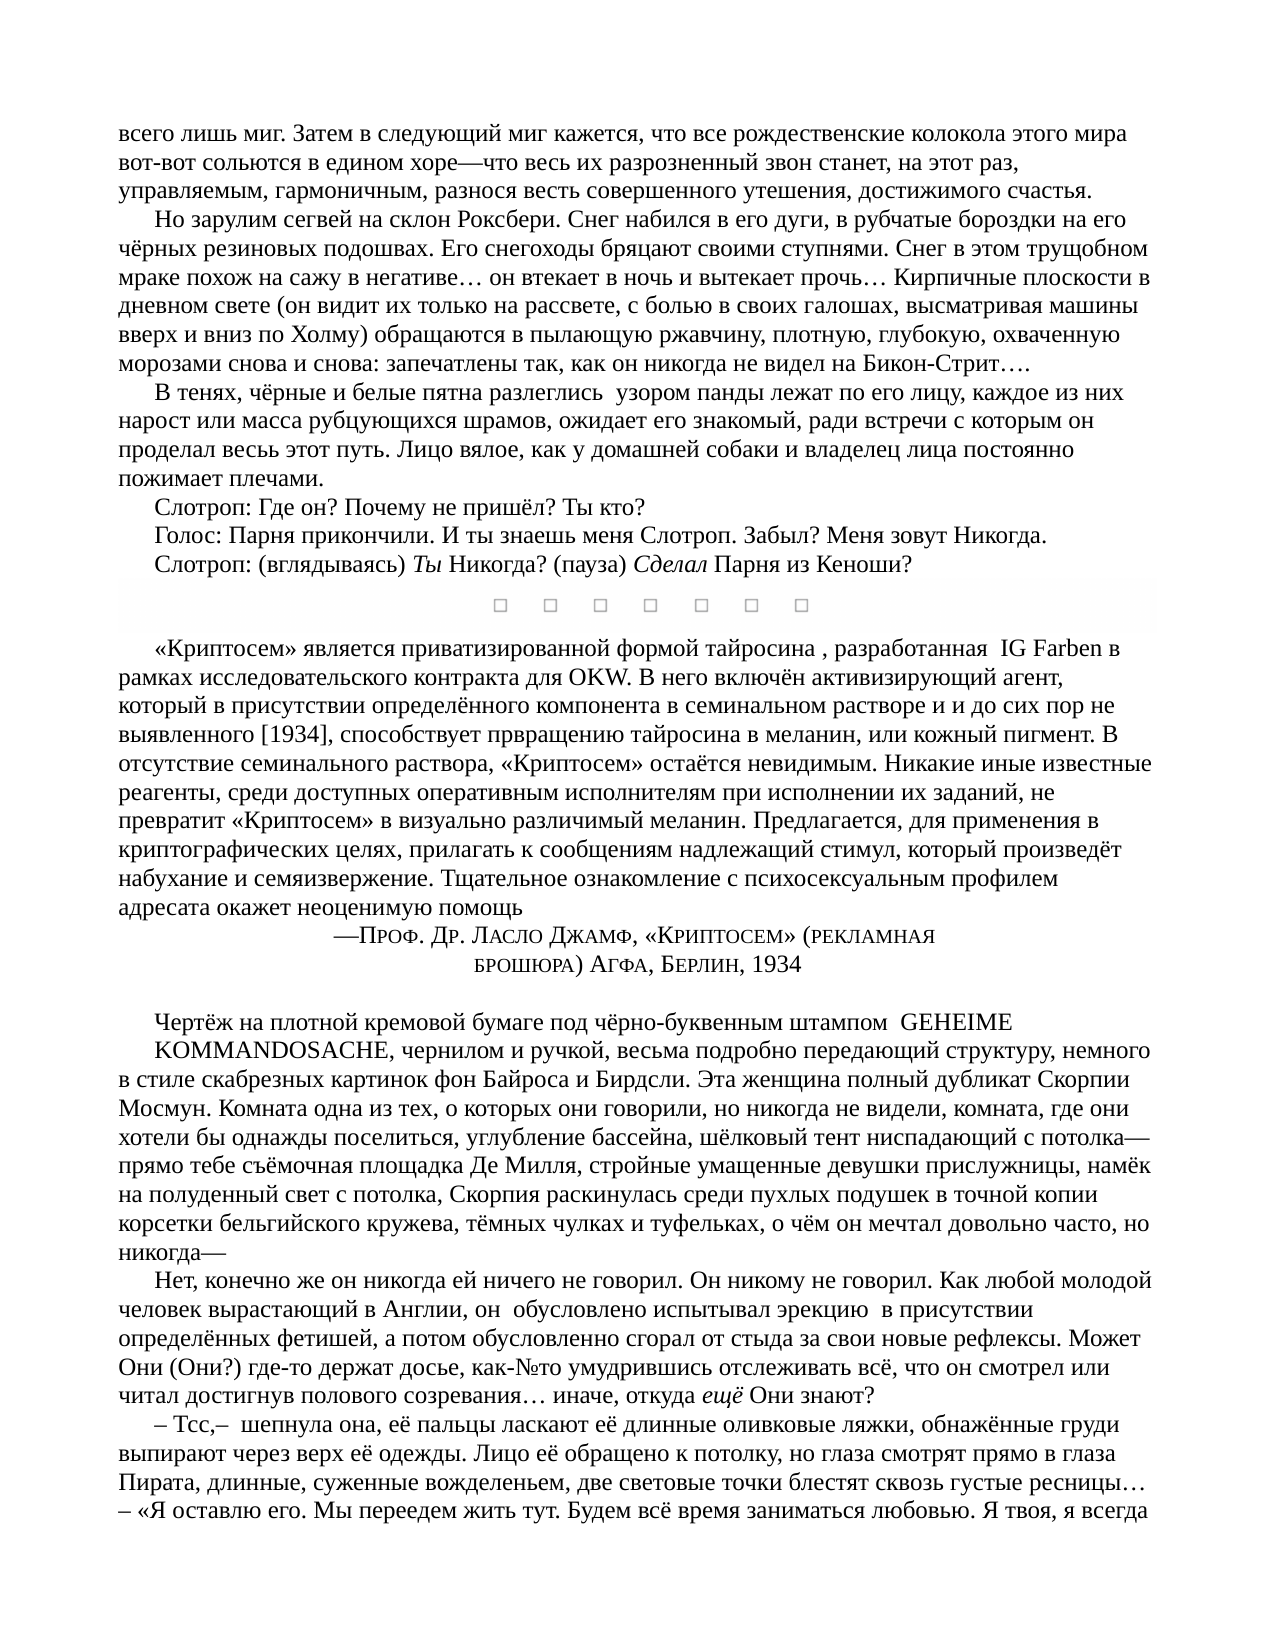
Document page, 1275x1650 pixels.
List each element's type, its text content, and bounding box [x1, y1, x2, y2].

text Чертёж на плотной кремовой бумаге под чёрно-буквенным штампом GEHEIME [118, 1007, 1157, 1036]
text Слотроп: (вглядываясь) Ты Никогда? (пауза) Сделал Парня из Кеноши? [118, 549, 1157, 578]
picture [118, 578, 1157, 633]
text – Тсс,– шепнула она, её пальцы ласкают её длинные оливковые ляжки, обнажённые груди выпирают через верх её одежды. Лицо её обращено к потолку, но глаза смотрят прямо в глаза Пирата, длинные, суженные вожделеньем, две световые точки блестят сквозь густые ресницы… – «Я оставлю его. Мы переедем жить тут. Будем всё время заниматься любовью. Я твоя, я всегда [118, 1409, 1157, 1524]
text В тенях, чёрные и белые пятна разлеглись узором панды лежат по его лицу, каждое из них нарост или масса рубцующихся шрамов, ожидает его знакомый, ради встречи с которым он проделал весьь этот путь. Лицо вялое, как у домашней собаки и владелец лица постоянно пожимает плечами. [118, 377, 1157, 492]
text «Криптосем» является приватизированной формой тайросина , разработанная IG Farben в рамках исследовательского контракта для OKW. В него включён активизирующий агент, который в присутствии определённого компонента в семинальном растворе и и до сих пор не выявленного [1934], способствует првращению тайросина в меланин, или кожный пигмент. В отсутствие семинального раствора, «Криптосем» остаётся невидимым. Никакие иные известные реагенты, среди доступных оперативным исполнителям при исполнении их заданий, не превратит «Криптосем» в визуально различимый меланин. Предлагается, для применения в криптографических целях, прилагать к сообщениям надлежащий стимул, который произведёт набухание и семяизвержение. Тщательное ознакомление с психосексуальным профилем адресата окажет неоценимую помощь [118, 633, 1157, 921]
text всего лишь миг. Затем в следующий миг кажется, что все рождественские колокола этого мира вот-вот сольются в едином хоре—что весь их разрозненный звон станет, на этот раз, управляемым, гармоничным, разнося весть совершенного утешения, достижимого счастья. [118, 118, 1157, 204]
text брошюра) Агфа, Берлин, 1934 [118, 949, 1157, 978]
text KOMMANDOSACHE, чернилом и ручкой, весьма подробно передающий структуру, немного в стиле скабрезных картинок фон Байроса и Бирдсли. Эта женщина полный дубликат Скорпии Мосмун. Комната одна из тех, о которых они говорили, но никогда не видели, комната, где они хотели бы однажды поселиться, углубление бассейна, шёлковый тент ниспадающий с потолка—прямо тебе съёмочная площадка Де Милля, стройные умащенные девушки прислужницы, намёк на полуденный свет с потолка, Скорпия раскинулась среди пухлых подушек в точной копии корсетки бельгийского кружева, тёмных чулках и туфельках, о чём он мечтал довольно часто, но никогда— [118, 1036, 1157, 1266]
text Нет, конечно же он никогда ей ничего не говорил. Он никому не говорил. Как любой молодой человек вырастающий в Англии, он обусловлено испытывал эрекцию в присутствии определённых фетишей, а потом обусловленно сгорал от стыда за свои новые рефлексы. Может Они (Они?) где-то держат досье, как-№то умудрившись отслеживать всё, что он смотрел или читал достигнув полового созревания… иначе, откуда ещё Они знают? [118, 1266, 1157, 1409]
text Голос: Парня прикончили. И ты знаешь меня Слотроп. Забыл? Меня зовут Никогда. [118, 521, 1157, 549]
text —Проф. Др. Ласло Джамф, «Криптосем» (рекламная [118, 921, 1157, 949]
text Но зарулим сегвей на склон Роксбери. Снег набился в его дуги, в рубчатые бороздки на его чёрных резиновых подошвах. Его снегоходы бряцают своими ступнями. Снег в этом трущобном мраке похож на сажу в негативе… он втекает в ночь и вытекает прочь… Кирпичные плоскости в дневном свете (он видит их только на рассвете, с болью в своих галошах, высматривая машины вверх и вниз по Холму) обращаются в пылающую ржавчину, плотную, глубокую, охваченную морозами снова и снова: запечатлены так, как он никогда не видел на Бикон-Стрит…. [118, 204, 1157, 377]
text Слотроп: Где он? Почему не пришёл? Ты кто? [118, 492, 1157, 521]
